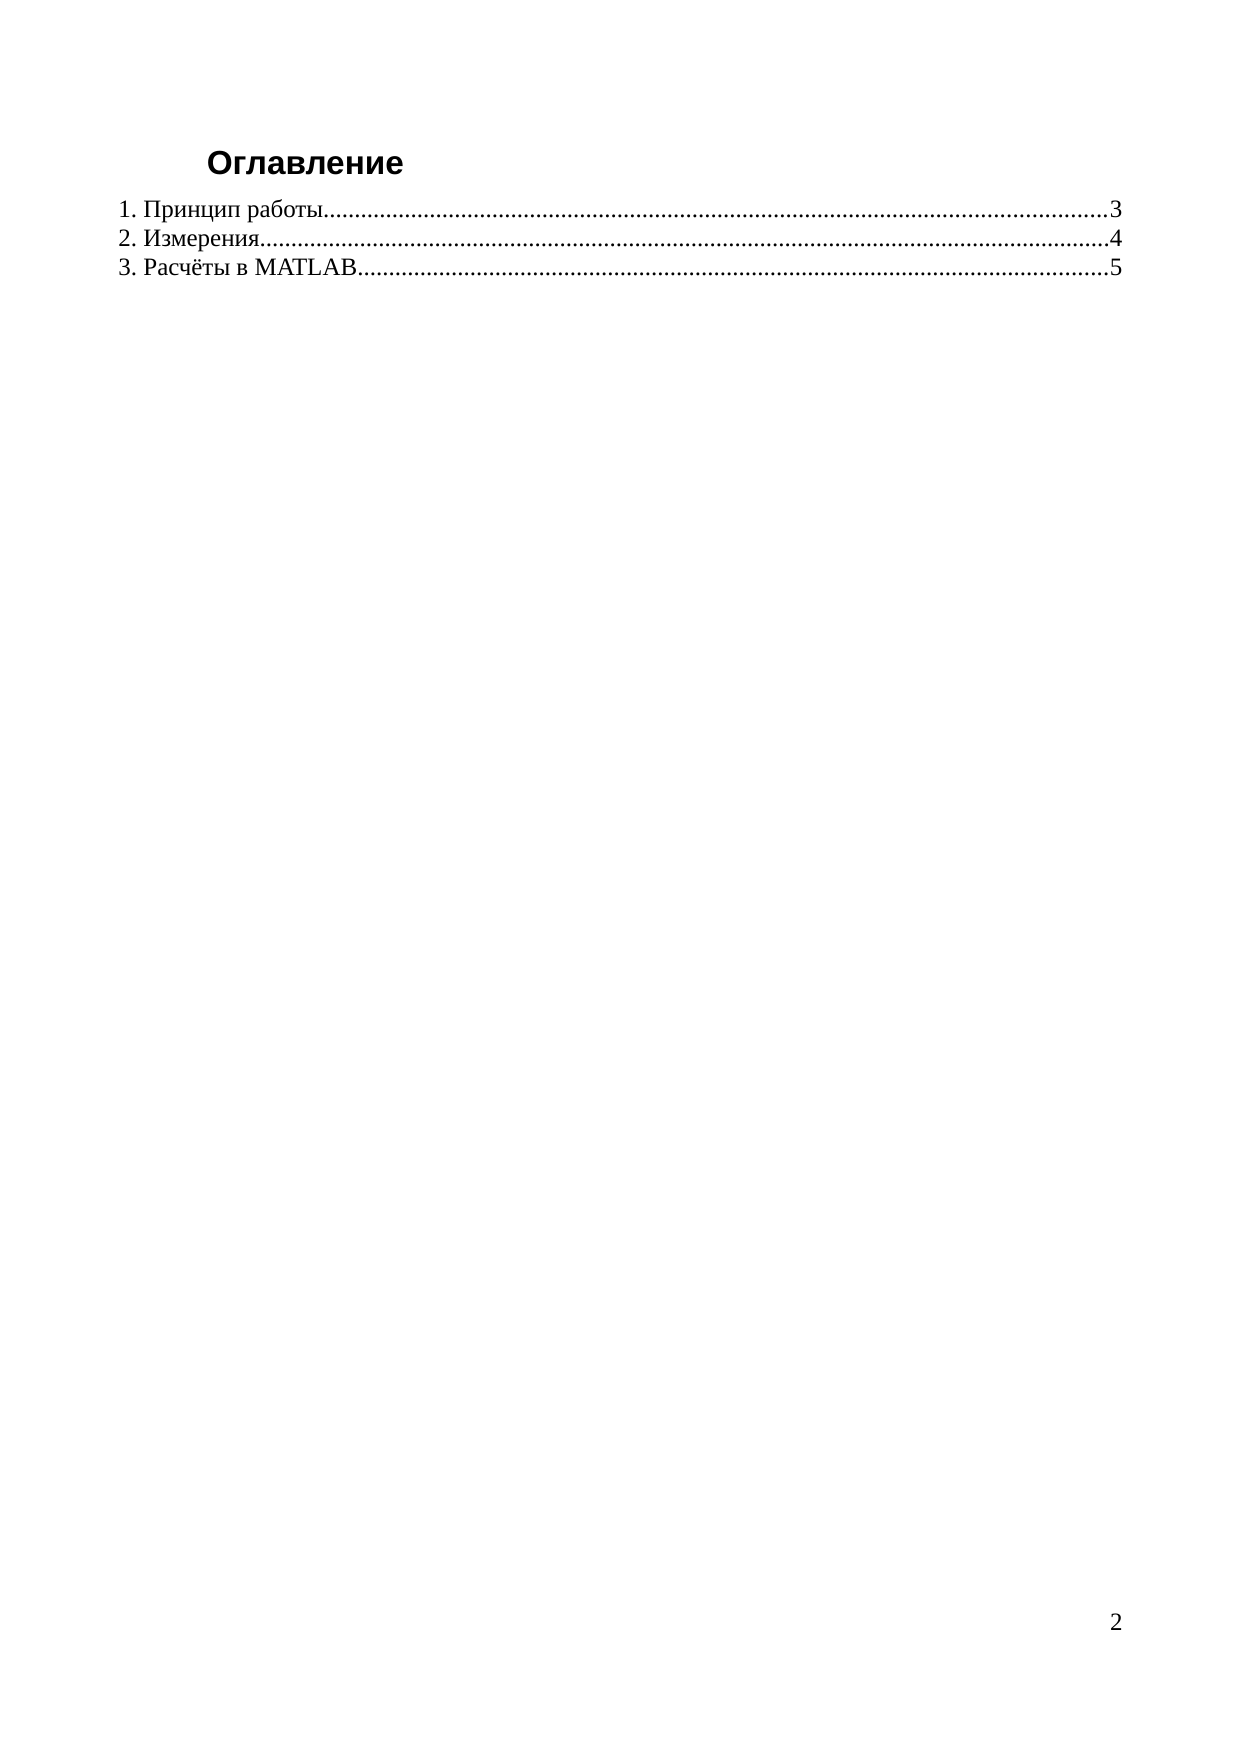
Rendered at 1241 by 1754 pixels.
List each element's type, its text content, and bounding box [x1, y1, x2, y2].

text 3. Расчёты в MATLAB 5 [118, 252, 1122, 280]
subtitle Оглавление [118, 143, 1122, 182]
text 2. Измерения 4 [118, 223, 1122, 252]
text 1. Принцип работы. 3 [118, 194, 1122, 223]
